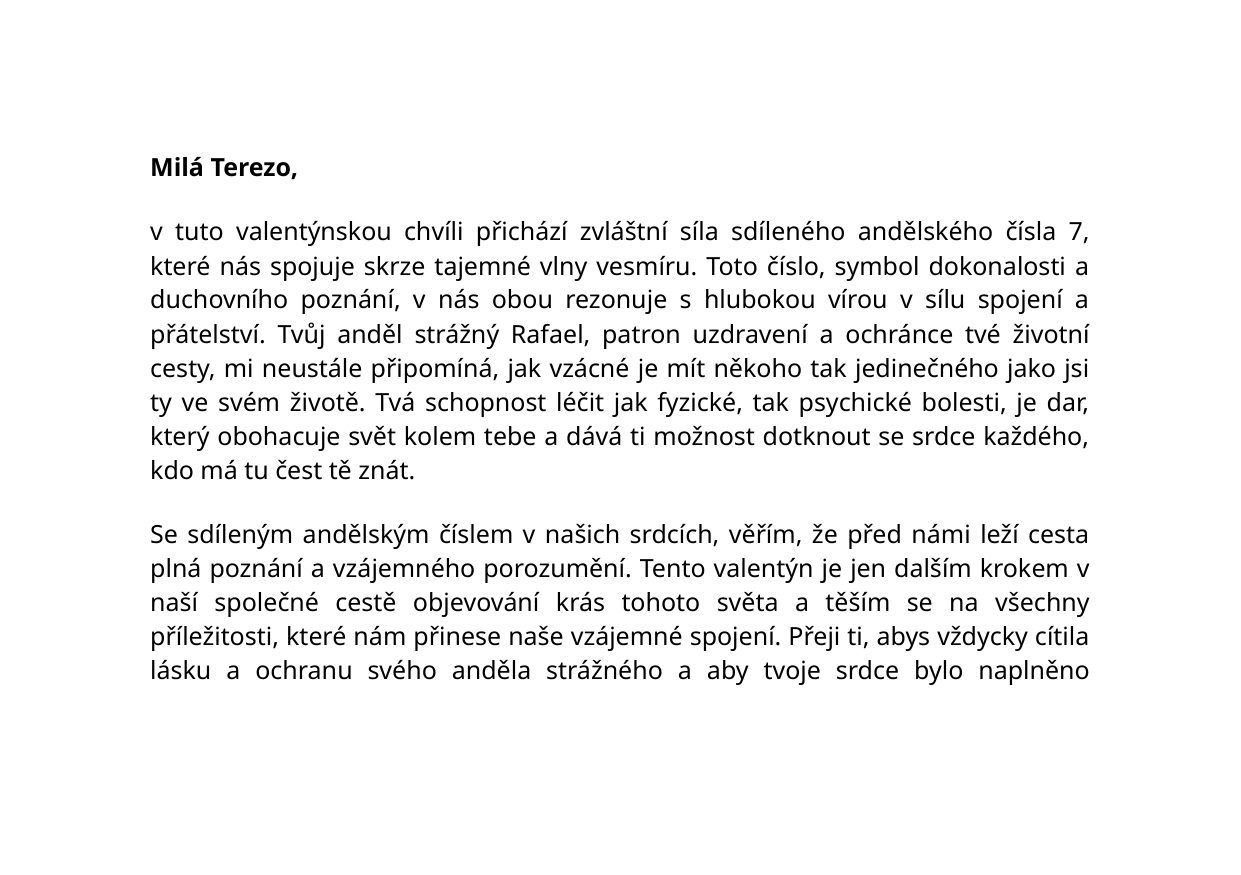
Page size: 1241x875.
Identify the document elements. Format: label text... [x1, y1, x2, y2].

text v tuto valentýnskou chvíli přichází zvláštní síla sdíleného andělského čísla 7, které nás spojuje skrze tajemné vlny vesmíru. Toto číslo, symbol dokonalosti a duchovního poznání, v nás obou rezonuje s hlubokou vírou v sílu spojení a přátelství. Tvůj anděl strážný Rafael, patron uzdravení a ochránce tvé životní cesty, mi neustále připomíná, jak vzácné je mít někoho tak jedinečného jako jsi ty ve svém životě. Tvá schopnost léčit jak fyzické, tak psychické bolesti, je dar, který obohacuje svět kolem tebe a dává ti možnost dotknout se srdce každého, kdo má tu čest tě znát. [150, 214, 1091, 487]
text Milá Terezo, [150, 150, 1091, 184]
text Se sdíleným andělským číslem v našich srdcích, věřím, že před námi leží cesta plná poznání a vzájemného porozumění. Tento valentýn je jen dalším krokem v naší společné cestě objevování krás tohoto světa a těším se na všechny příležitosti, které nám přinese naše vzájemné spojení. Přeji ti, abys vždycky cítila lásku a ochranu svého anděla strážného a aby tvoje srdce bylo naplněno radostí, pevnou vírou a nesmírnou štědrostí, kterou do života všech kolem sebe vkládáš. [150, 517, 1091, 687]
